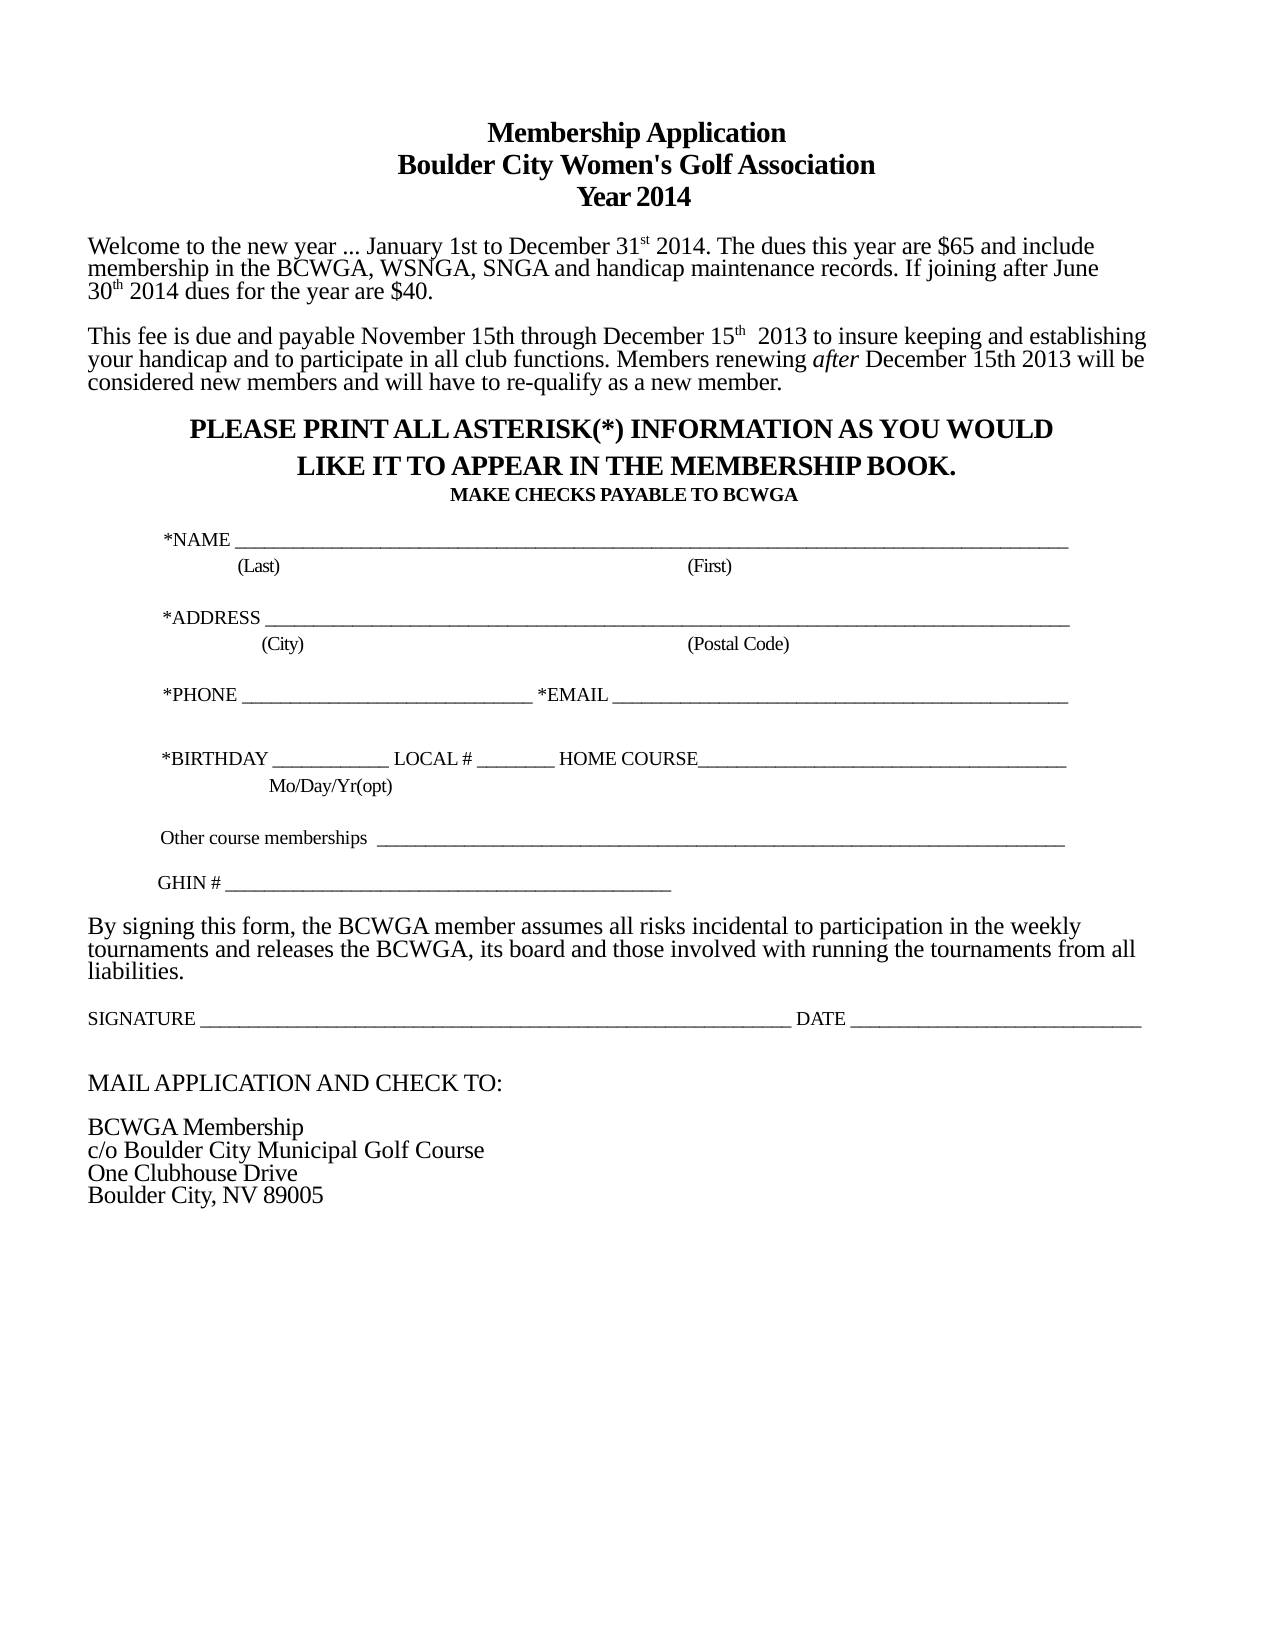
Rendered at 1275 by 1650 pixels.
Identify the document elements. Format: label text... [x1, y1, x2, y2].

text Year 2014 [87, 181, 746, 213]
text *PHONE ______________________________ *EMAIL _______________________________________________ [162, 685, 1118, 706]
text (City) (Postal Code) [87, 628, 1114, 656]
text GHIN # ______________________________________________ [157, 873, 1068, 894]
text BCWGA Membership [87, 1118, 361, 1140]
text *BIRTHDAY ____________ LOCAL # ________ HOME COURSE______________________________________ [161, 744, 1119, 771]
text This fee is due and payable November 15th through December 15th 2013 to insure keeping and establishing your handicap and to participate in all club functions. Members renewing after December 15th 2013 will be considered new members and will have to re-qualify as a new member. [87, 327, 1163, 394]
text Welcome to the new year ... January 1st to December 31st 2014. The dues this year are $65 and include membership in the BCWGA, WSNGA, SNGA and handicap maintenance records. If joining after June 30th 2014 dues for the year are $40. [87, 236, 1120, 304]
text One Clubhouse Drive [87, 1163, 355, 1186]
text Mo/Day/Yr(opt) [160, 771, 493, 798]
text c/o Boulder City Municipal Golf Course [87, 1140, 492, 1163]
text Boulder City, NV 89005 [87, 1186, 377, 1208]
text *ADDRESS ___________________________________________________________________________________ [162, 608, 1119, 628]
text Membership Application [397, 120, 826, 148]
text LIKE IT TO APPEAR IN THE MEMBERSHIP BOOK. [87, 450, 997, 482]
text Other course memberships _______________________________________________________________________ [160, 828, 1121, 848]
text By signing this form, the BCWGA member assumes all risks incidental to participation in the weekly tournaments and releases the BCWGA, its board and those involved with running the tournaments from all liabilities. [87, 916, 1153, 984]
text PLEASE PRINT ALL ASTERISK(*) INFORMATION AS YOU WOULD [87, 394, 1086, 450]
text (Last) (First) [87, 551, 923, 578]
text *NAME ______________________________________________________________________________________ [87, 531, 1118, 551]
text Boulder City Women's Golf Association [87, 148, 907, 181]
text MAKE CHECKS PAYABLE TO BCWGA [163, 482, 825, 506]
text SIGNATURE _____________________________________________________________ DATE ______________________________ [87, 1009, 1146, 1029]
text MAIL APPLICATION AND CHECK TO: [87, 1075, 512, 1095]
